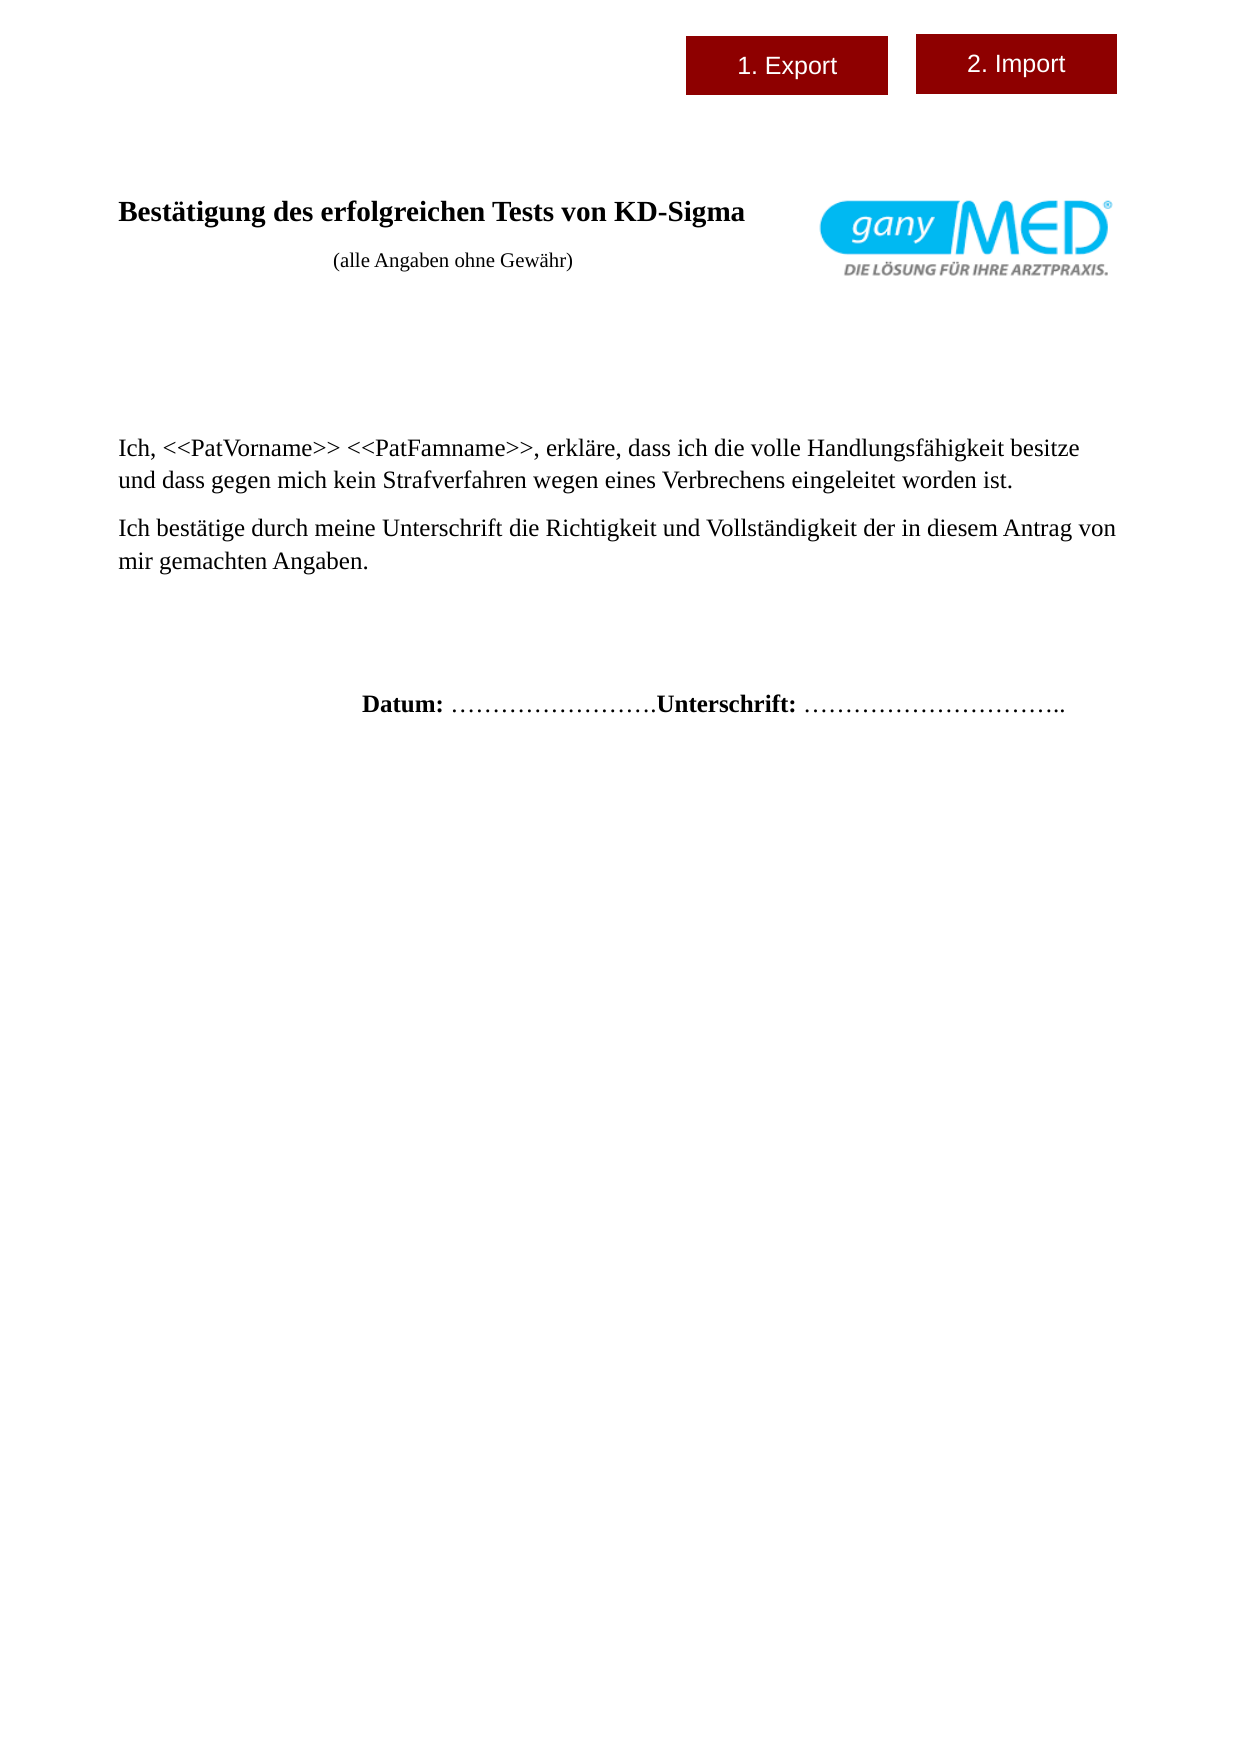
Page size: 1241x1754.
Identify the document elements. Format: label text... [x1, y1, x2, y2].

text Bestätigung des erfolgreichen Tests von KD-Sigma [118, 194, 787, 228]
text Datum: …………………….Unterschrift: ………………………….. [118, 689, 1122, 718]
text Ich bestätige durch meine Unterschrift die Richtigkeit und Vollständigkeit der in diesem Antrag von mir gemachten Angaben. [118, 513, 1122, 575]
text Ich, <<PatVorname>> <<PatFamname>>, erkläre, dass ich die volle Handlungsfähigkeit besitze und dass gegen mich kein Strafverfahren wegen eines Verbrechens eingeleitet worden ist. [118, 433, 1122, 494]
picture [787, 134, 1143, 338]
text (alle Angaben ohne Gewähr) [118, 248, 787, 272]
